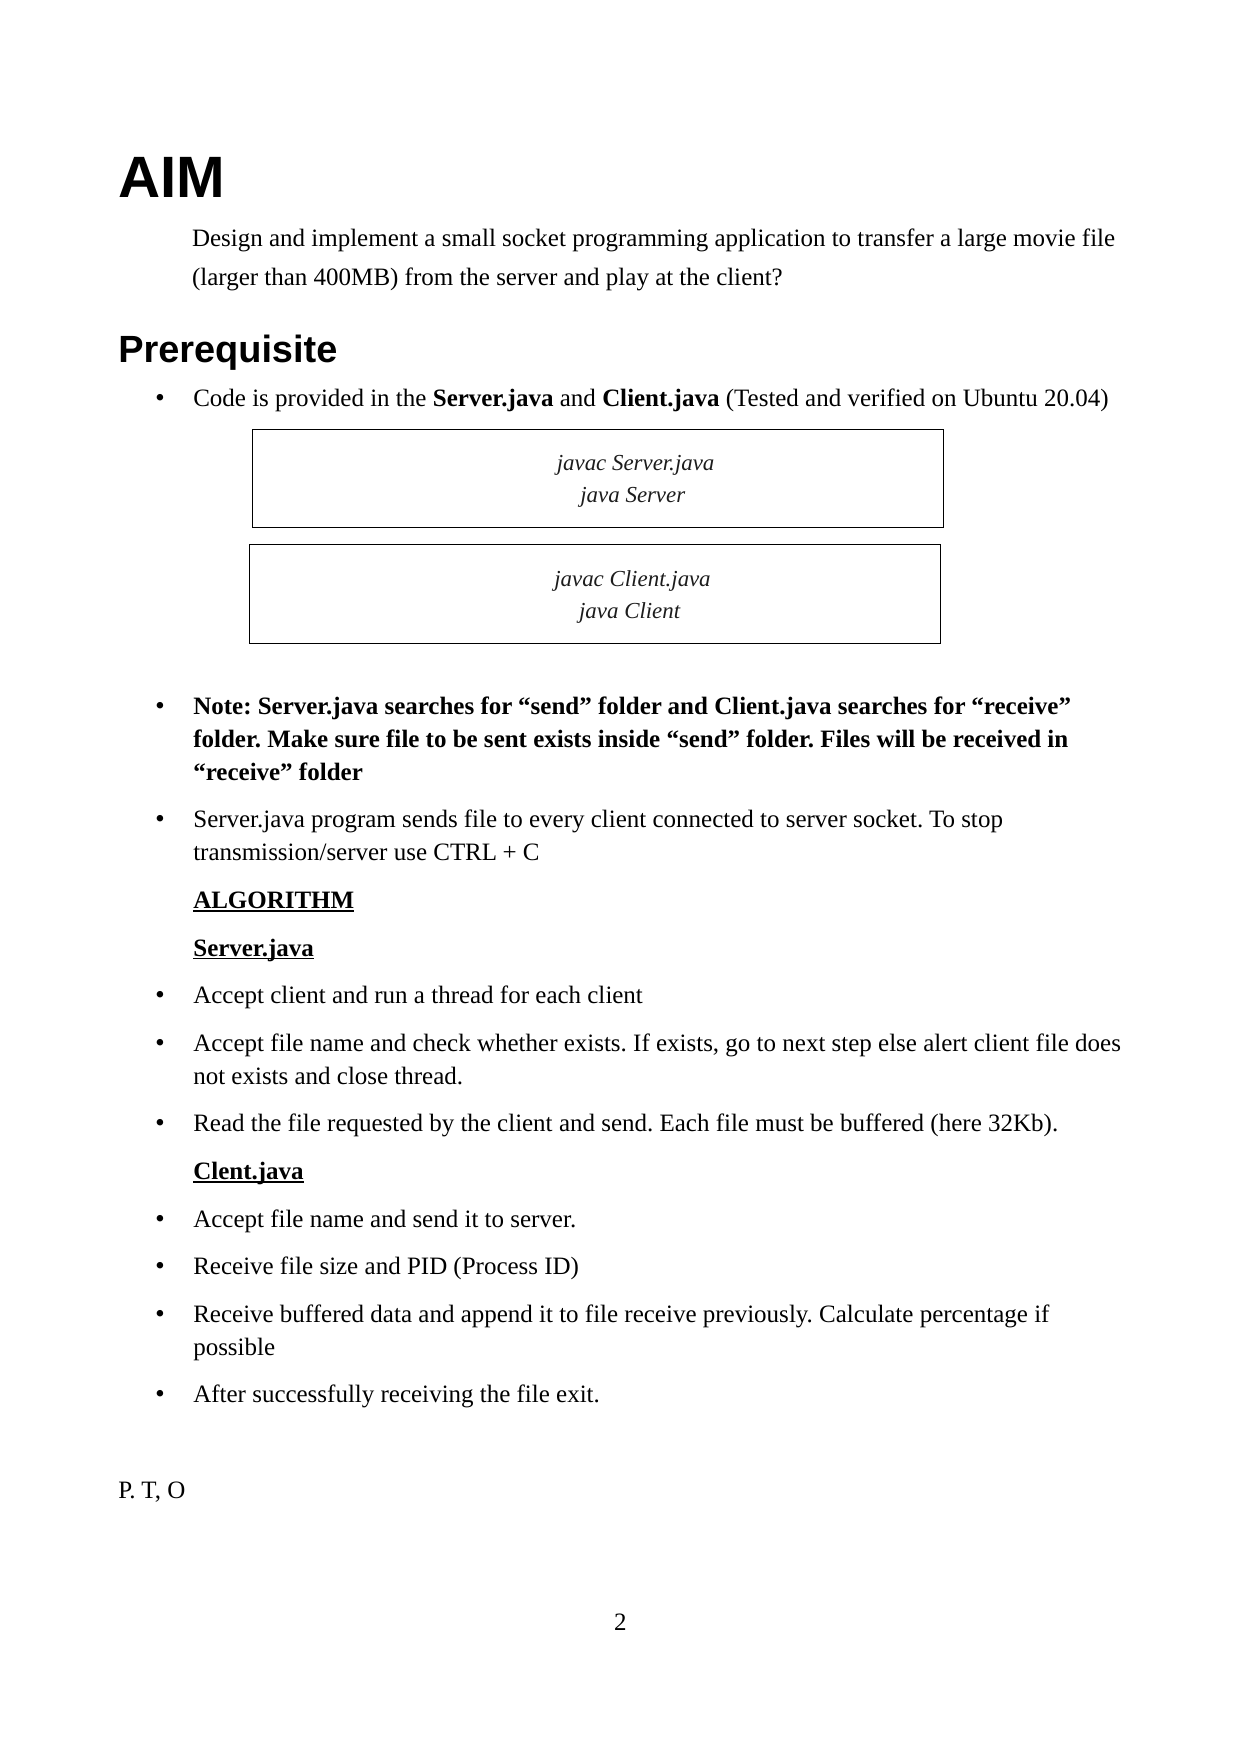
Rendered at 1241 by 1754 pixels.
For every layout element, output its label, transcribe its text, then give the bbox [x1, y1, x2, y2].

list Accept client and run a thread for each client [156, 980, 1122, 1009]
subtitle Prerequisite [118, 327, 1122, 371]
text P. T, O [118, 1475, 1122, 1503]
list Clent.java [156, 1156, 1122, 1185]
list Code is provided in the Server.java and Client.java (Tested and verified on Ubuntu 20.04) [156, 383, 1122, 412]
list Receive file size and PID (Process ID) [156, 1251, 1122, 1280]
list ALGORITHM [156, 885, 1122, 914]
list Server.java [156, 933, 1122, 961]
list After successfully receiving the file exit. [156, 1379, 1122, 1408]
list Receive buffered data and append it to file receive previously. Calculate percentage if possible [156, 1299, 1122, 1361]
list Server.java program sends file to every client connected to server socket. To stop transmission/server use CTRL + C [156, 804, 1122, 866]
title AIM [118, 143, 1122, 210]
list Accept file name and check whether exists. If exists, go to next step else alert client file does not exists and close thread. [156, 1028, 1122, 1090]
list Design and implement a small socket programming application to transfer a large movie file (larger than 400MB) from the server and play at the client? [162, 223, 1122, 291]
list Note: Server.java searches for “send” folder and Client.java searches for “receive” folder. Make sure file to be sent exists inside “send” folder. Files will be received in “receive” folder [156, 691, 1122, 786]
list Accept file name and send it to server. [156, 1204, 1122, 1232]
list Read the file requested by the client and send. Each file must be buffered (here 32Kb). [156, 1108, 1122, 1137]
